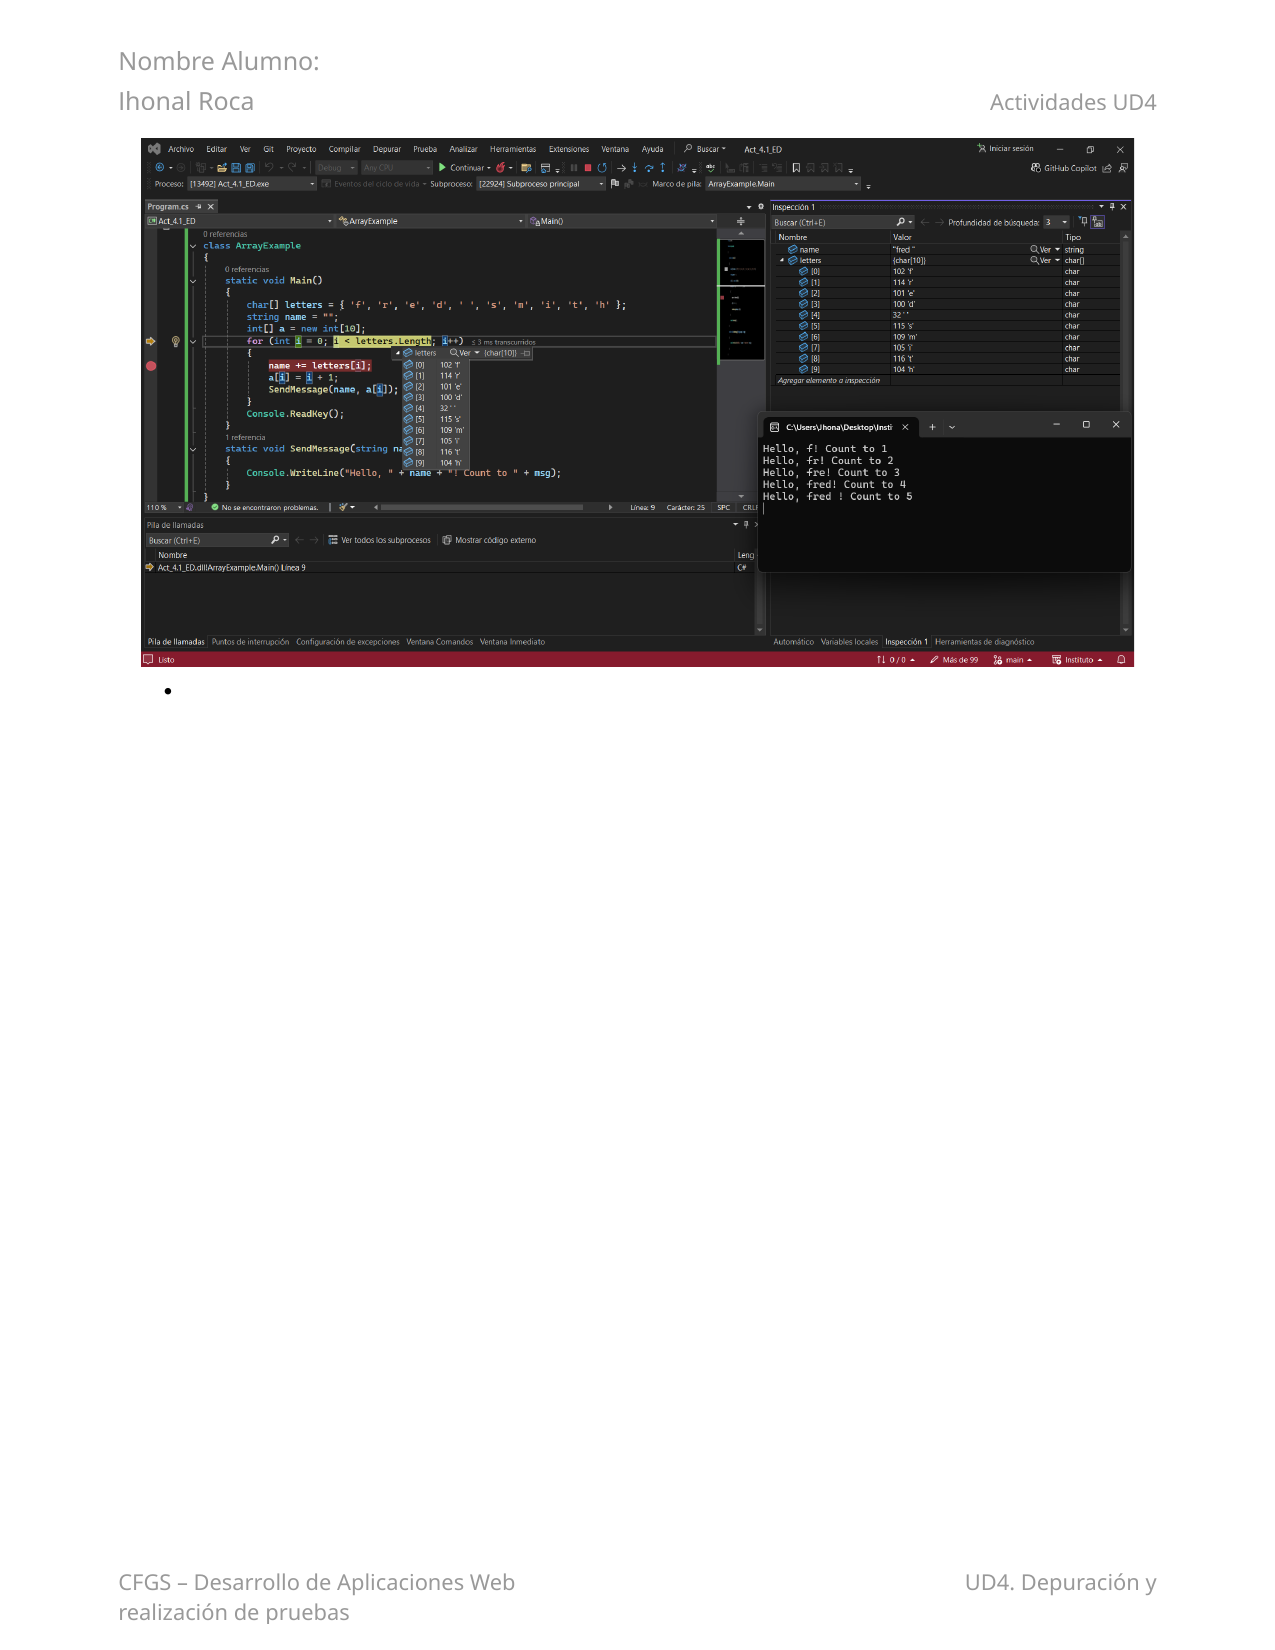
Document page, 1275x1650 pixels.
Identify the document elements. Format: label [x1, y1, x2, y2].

picture [141, 138, 1135, 667]
